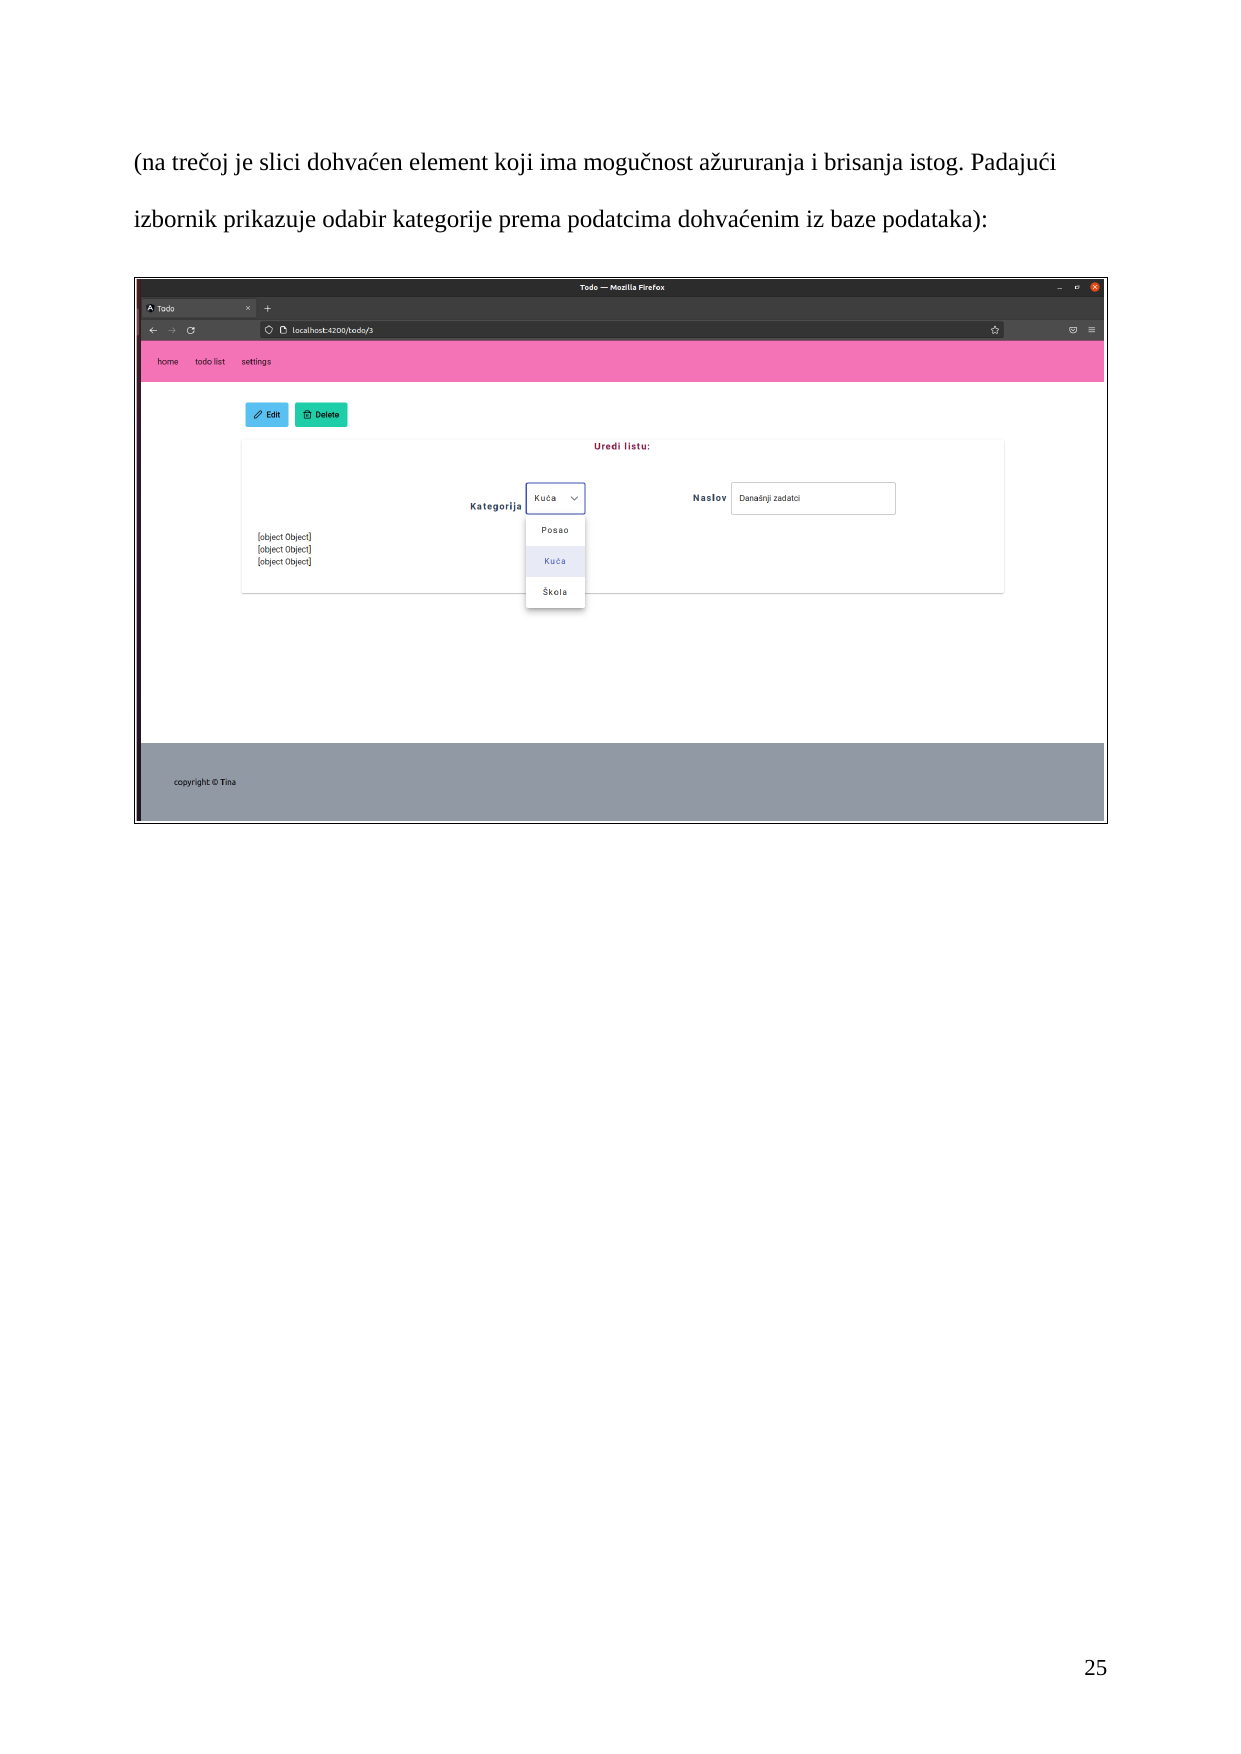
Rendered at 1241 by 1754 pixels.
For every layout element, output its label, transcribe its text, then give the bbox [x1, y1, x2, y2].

picture [136, 279, 1104, 821]
text (na trečoj je slici dohvaćen element koji ima mogučnost ažururanja i brisanja istog. Padajući izbornik prikazuje odabir kategorije prema podatcima dohvaćenim iz baze podataka): [133, 147, 1107, 233]
